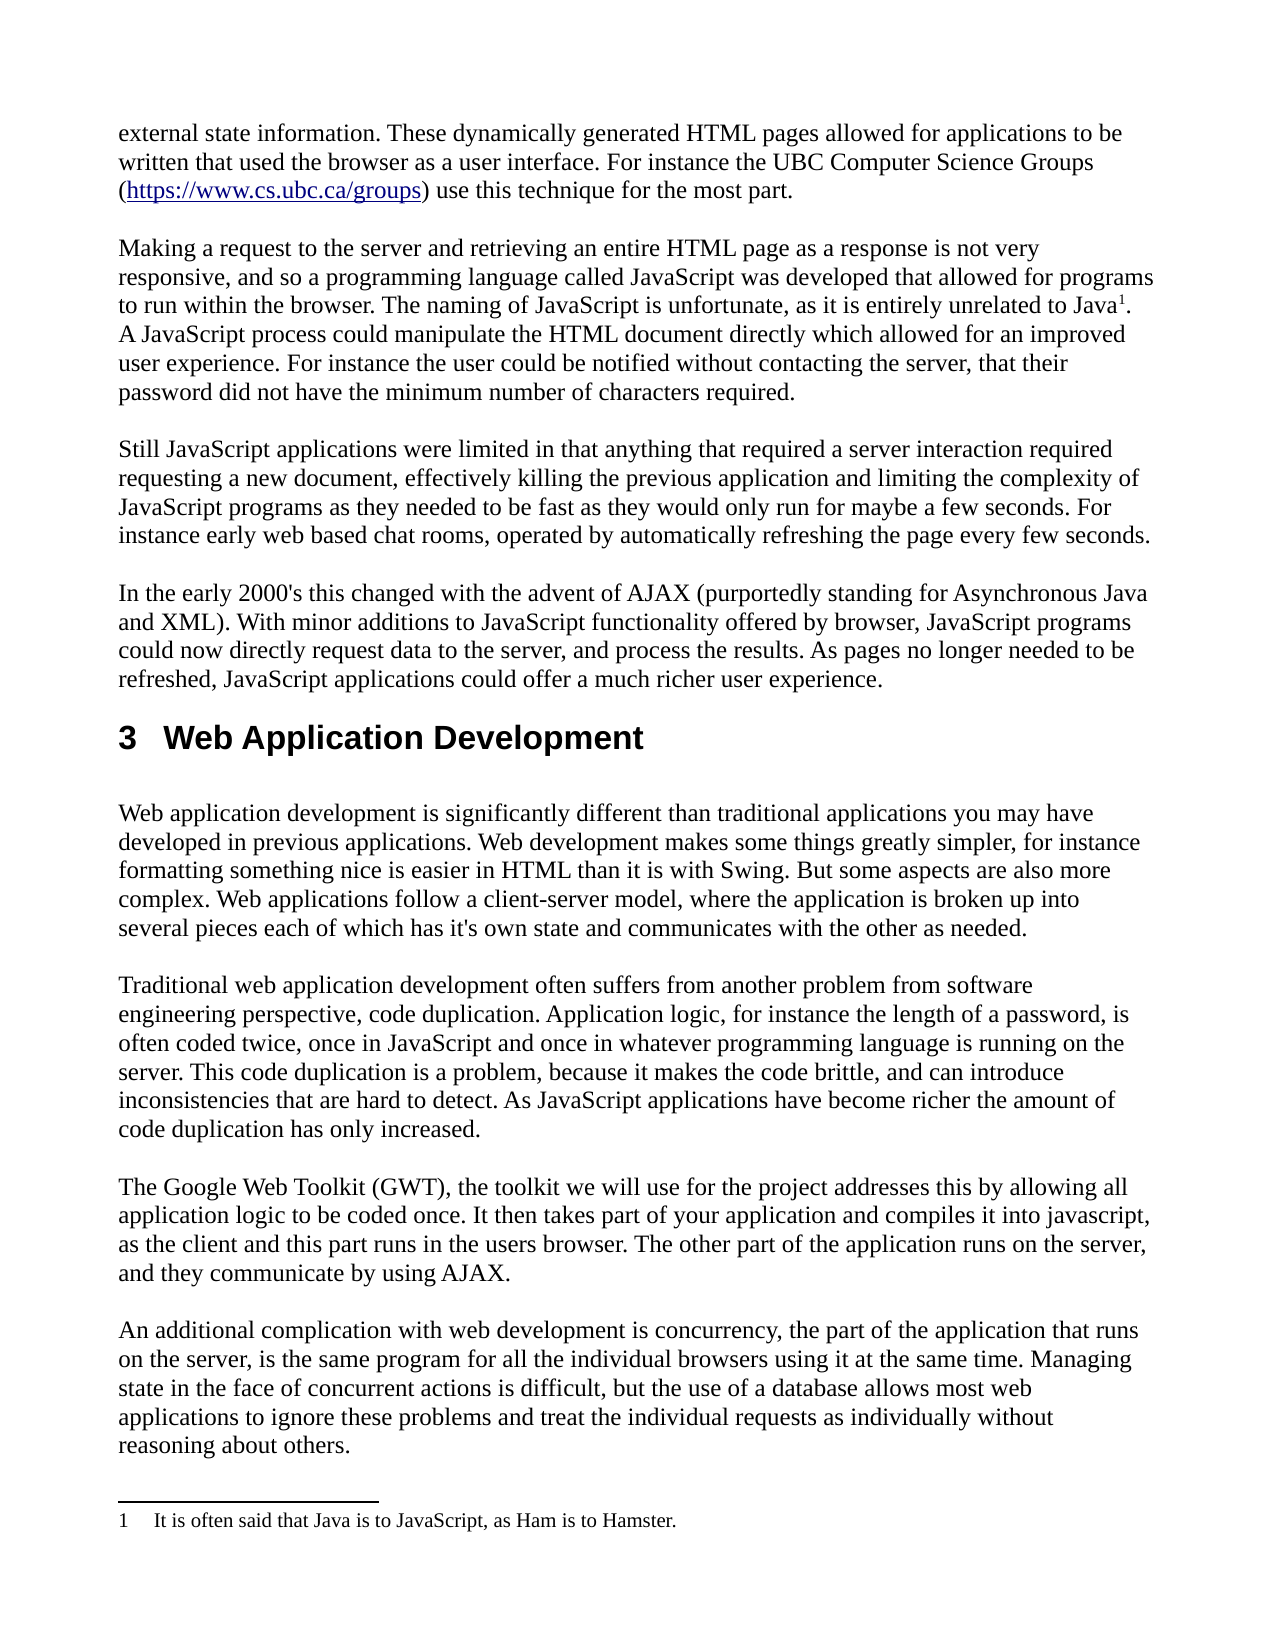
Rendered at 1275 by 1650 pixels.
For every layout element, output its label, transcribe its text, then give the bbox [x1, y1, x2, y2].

text Still JavaScript applications were limited in that anything that required a server interaction required requesting a new document, effectively killing the previous application and limiting the complexity of JavaScript programs as they needed to be fast as they would only run for maybe a few seconds. For instance early web based chat rooms, operated by automatically refreshing the page every few seconds. [118, 434, 1157, 549]
subtitle Web Application Development [118, 718, 1157, 757]
text In the early 2000's this changed with the advent of AJAX (purportedly standing for Asynchronous Java and XML). With minor additions to JavaScript functionality offered by browser, JavaScript programs could now directly request data to the server, and process the results. As pages no longer needed to be refreshed, JavaScript applications could offer a much richer user experience. [118, 578, 1157, 693]
text Making a request to the server and retrieving an entire HTML page as a response is not very responsive, and so a programming language called JavaScript was developed that allowed for programs to run within the browser. The naming of JavaScript is unfortunate, as it is entirely unrelated to Java. [118, 233, 1157, 319]
text An additional complication with web development is concurrency, the part of the application that runs on the server, is the same program for all the individual browsers using it at the same time. Managing state in the face of concurrent actions is difficult, but the use of a database allows most web applications to ignore these problems and treat the individual requests as individually without reasoning about others. [118, 1316, 1157, 1459]
text Web application development is significantly different than traditional applications you may have developed in previous applications. Web development makes some things greatly simpler, for instance formatting something nice is easier in HTML than it is with Swing. But some aspects are also more complex. Web applications follow a client-server model, where the application is broken up into several pieces each of which has it's own state and communicates with the other as needed. [118, 798, 1157, 942]
text The Google Web Toolkit (GWT), the toolkit we will use for the project addresses this by allowing all application logic to be coded once. It then takes part of your application and compiles it into javascript, as the client and this part runs in the users browser. The other part of the application runs on the server, and they communicate by using AJAX. [118, 1172, 1157, 1287]
text Traditional web application development often suffers from another problem from software engineering perspective, code duplication. Application logic, for instance the length of a password, is often coded twice, once in JavaScript and once in whatever programming language is running on the server. This code duplication is a problem, because it makes the code brittle, and can introduce inconsistencies that are hard to detect. As JavaScript applications have become richer the amount of code duplication has only increased. [118, 971, 1157, 1143]
text external state information. These dynamically generated HTML pages allowed for applications to be written that used the browser as a user interface. For instance the UBC Computer Science Groups (https://www.cs.ubc.ca/groups) use this technique for the most part. [118, 118, 1157, 204]
text A JavaScript process could manipulate the HTML document directly which allowed for an improved user experience. For instance the user could be notified without contacting the server, that their password did not have the minimum number of characters required. [118, 319, 1157, 406]
text It is often said that Java is to JavaScript, as Ham is to Hamster. [118, 1508, 1157, 1532]
